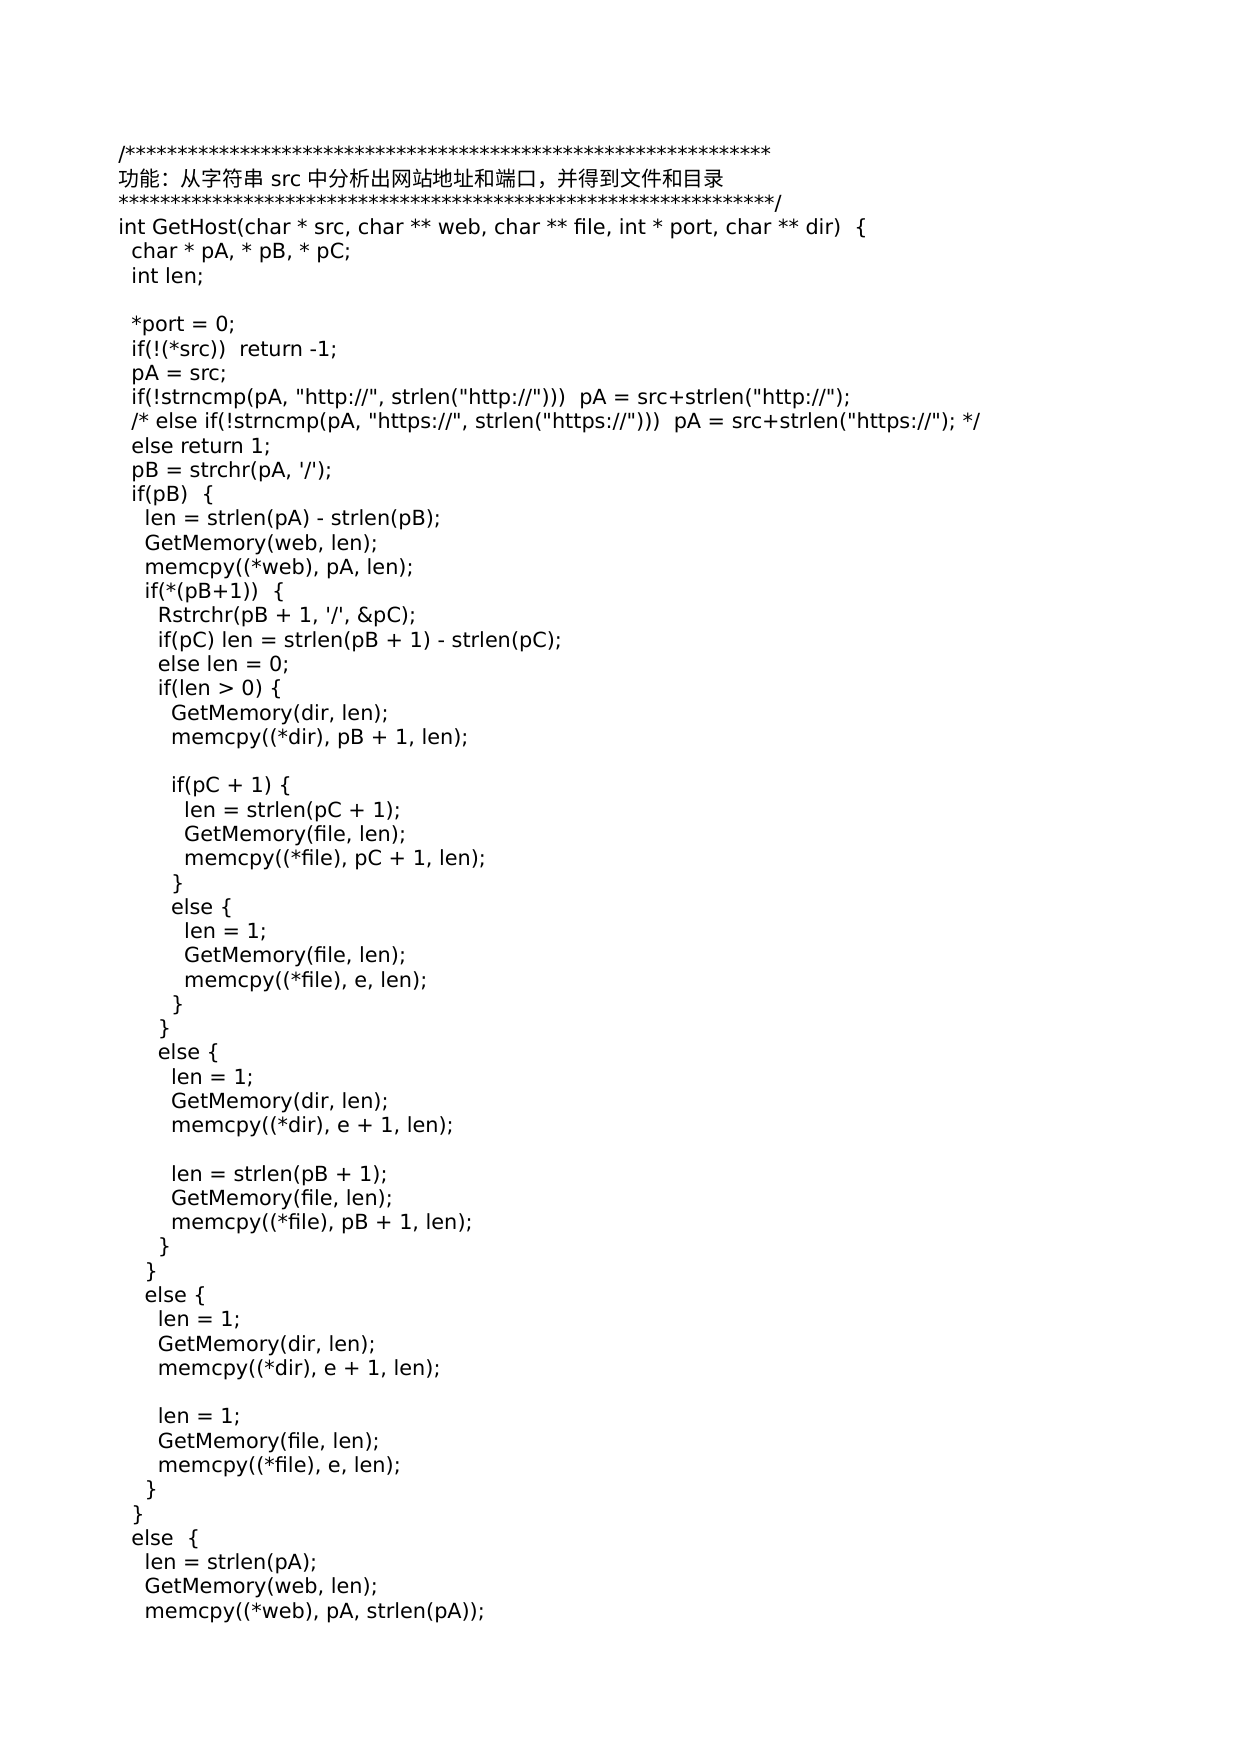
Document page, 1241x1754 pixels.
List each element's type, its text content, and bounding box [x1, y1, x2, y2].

text memcpy((*file), e, len); [118, 1453, 1122, 1477]
text len = 1; [118, 1065, 1122, 1089]
text else { [118, 1526, 1122, 1550]
text char * pA, * pB, * pC; [118, 239, 1122, 264]
text len = strlen(pA); [118, 1550, 1122, 1574]
text int len; [118, 264, 1122, 288]
text GetMemory(dir, len); [118, 701, 1122, 725]
text if(pB) { [118, 482, 1122, 506]
text } [118, 871, 1122, 895]
text GetMemory(dir, len); [118, 1089, 1122, 1113]
text GetMemory(web, len); [118, 531, 1122, 555]
text if(len > 0) { [118, 676, 1122, 701]
text } [118, 1234, 1122, 1259]
text *port = 0; [118, 312, 1122, 337]
text Rstrchr(pB + 1, '/', &pC); [118, 603, 1122, 628]
text if(pC) len = strlen(pB + 1) - strlen(pC); [118, 628, 1122, 652]
text int GetHost(char * src, char ** web, char ** file, int * port, char ** dir) { [118, 215, 1122, 239]
text if(pC + 1) { [118, 773, 1122, 798]
text GetMemory(dir, len); [118, 1332, 1122, 1356]
text } [118, 1502, 1122, 1526]
text else { [118, 1040, 1122, 1065]
text } [118, 992, 1122, 1016]
text else { [118, 895, 1122, 919]
text memcpy((*dir), e + 1, len); [118, 1113, 1122, 1137]
text len = 1; [118, 1307, 1122, 1332]
text /************************************************************** [118, 142, 1122, 167]
text if(*(pB+1)) { [118, 579, 1122, 603]
text GetMemory(web, len); [118, 1574, 1122, 1599]
text memcpy((*web), pA, strlen(pA)); [118, 1599, 1122, 1623]
text pB = strchr(pA, '/'); [118, 458, 1122, 482]
text GetMemory(file, len); [118, 943, 1122, 968]
text len = 1; [118, 919, 1122, 943]
text } [118, 1477, 1122, 1502]
text } [118, 1259, 1122, 1283]
text len = strlen(pC + 1); [118, 798, 1122, 822]
text ***************************************************************/ [118, 191, 1122, 215]
text GetMemory(file, len); [118, 822, 1122, 846]
text pA = src; [118, 361, 1122, 385]
text memcpy((*dir), e + 1, len); [118, 1356, 1122, 1380]
text } [118, 1016, 1122, 1040]
text 功能：从字符串 src 中分析出网站地址和端口，并得到文件和目录 [118, 167, 1122, 191]
text else return 1; [118, 434, 1122, 458]
text len = 1; [118, 1404, 1122, 1429]
text memcpy((*file), e, len); [118, 968, 1122, 992]
text len = strlen(pA) - strlen(pB); [118, 506, 1122, 531]
text memcpy((*file), pB + 1, len); [118, 1210, 1122, 1234]
text else { [118, 1283, 1122, 1307]
text if(!strncmp(pA, "http://", strlen("http://"))) pA = src+strlen("http://"); [118, 385, 1122, 409]
text memcpy((*web), pA, len); [118, 555, 1122, 579]
text GetMemory(file, len); [118, 1186, 1122, 1210]
text else len = 0; [118, 652, 1122, 676]
text len = strlen(pB + 1); [118, 1162, 1122, 1186]
text if(!(*src)) return -1; [118, 337, 1122, 361]
text GetMemory(file, len); [118, 1429, 1122, 1453]
text memcpy((*file), pC + 1, len); [118, 846, 1122, 871]
text memcpy((*dir), pB + 1, len); [118, 725, 1122, 749]
text /* else if(!strncmp(pA, "https://", strlen("https://"))) pA = src+strlen("https://"); */ [118, 409, 1122, 434]
